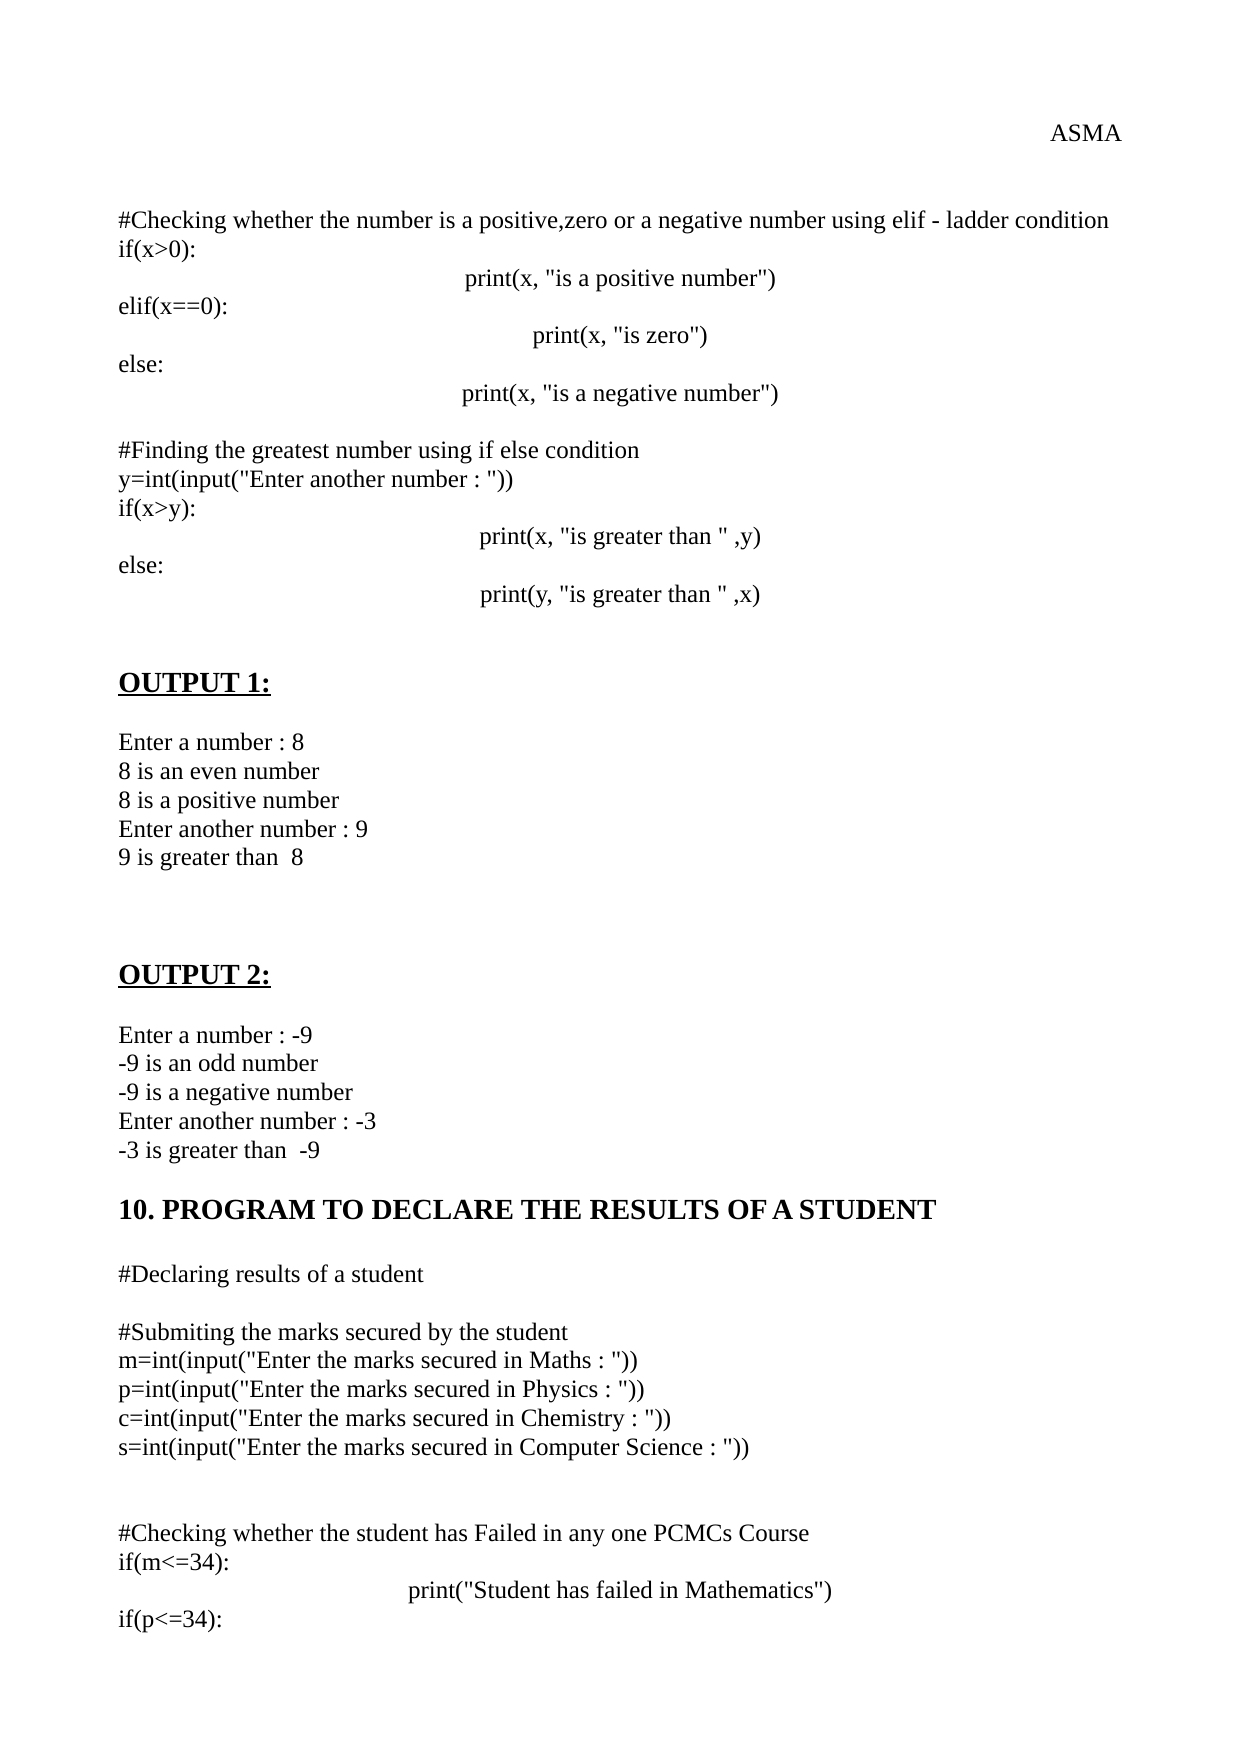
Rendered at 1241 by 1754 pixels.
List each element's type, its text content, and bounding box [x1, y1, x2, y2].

text Enter another number : 9 [118, 814, 1122, 842]
text #Declaring results of a student [118, 1259, 1122, 1288]
text else: [118, 550, 1122, 579]
text OUTPUT 2: [118, 957, 1122, 991]
text 9 is greater than 8 [118, 842, 1122, 871]
text s=int(input("Enter the marks secured in Computer Science : ")) [118, 1432, 1122, 1461]
text 8 is an even number [118, 756, 1122, 785]
text -9 is a negative number [118, 1077, 1122, 1106]
text y=int(input("Enter another number : ")) [118, 464, 1122, 493]
text Enter a number : 8 [118, 727, 1122, 756]
text -9 is an odd number [118, 1048, 1122, 1077]
text c=int(input("Enter the marks secured in Chemistry : ")) [118, 1403, 1122, 1432]
text #Checking whether the student has Failed in any one PCMCs Course [118, 1518, 1122, 1547]
text print(x, "is zero") [118, 320, 1122, 349]
text p=int(input("Enter the marks secured in Physics : ")) [118, 1374, 1122, 1403]
text Enter a number : -9 [118, 1020, 1122, 1048]
text if(p<=34): [118, 1604, 1122, 1633]
text 10. PROGRAM TO DECLARE THE RESULTS OF A STUDENT [118, 1192, 1122, 1226]
text if(x>y): [118, 493, 1122, 521]
text Enter another number : -3 [118, 1106, 1122, 1135]
text #Submiting the marks secured by the student [118, 1317, 1122, 1346]
text print(y, "is greater than " ,x) [118, 579, 1122, 608]
text print(x, "is a negative number") [118, 378, 1122, 406]
text print(x, "is greater than " ,y) [118, 521, 1122, 550]
text print(x, "is a positive number") [118, 263, 1122, 291]
text m=int(input("Enter the marks secured in Maths : ")) [118, 1346, 1122, 1374]
text if(x>0): [118, 234, 1122, 263]
text OUTPUT 1: [118, 665, 1122, 699]
text #Checking whether the number is a positive,zero or a negative number using elif - ladder condition [118, 205, 1122, 234]
text #Finding the greatest number using if else condition [118, 435, 1122, 464]
text else: [118, 349, 1122, 378]
text 8 is a positive number [118, 785, 1122, 814]
text if(m<=34): [118, 1547, 1122, 1576]
text elif(x==0): [118, 291, 1122, 320]
text print("Student has failed in Mathematics") [118, 1576, 1122, 1604]
text -3 is greater than -9 [118, 1135, 1122, 1163]
